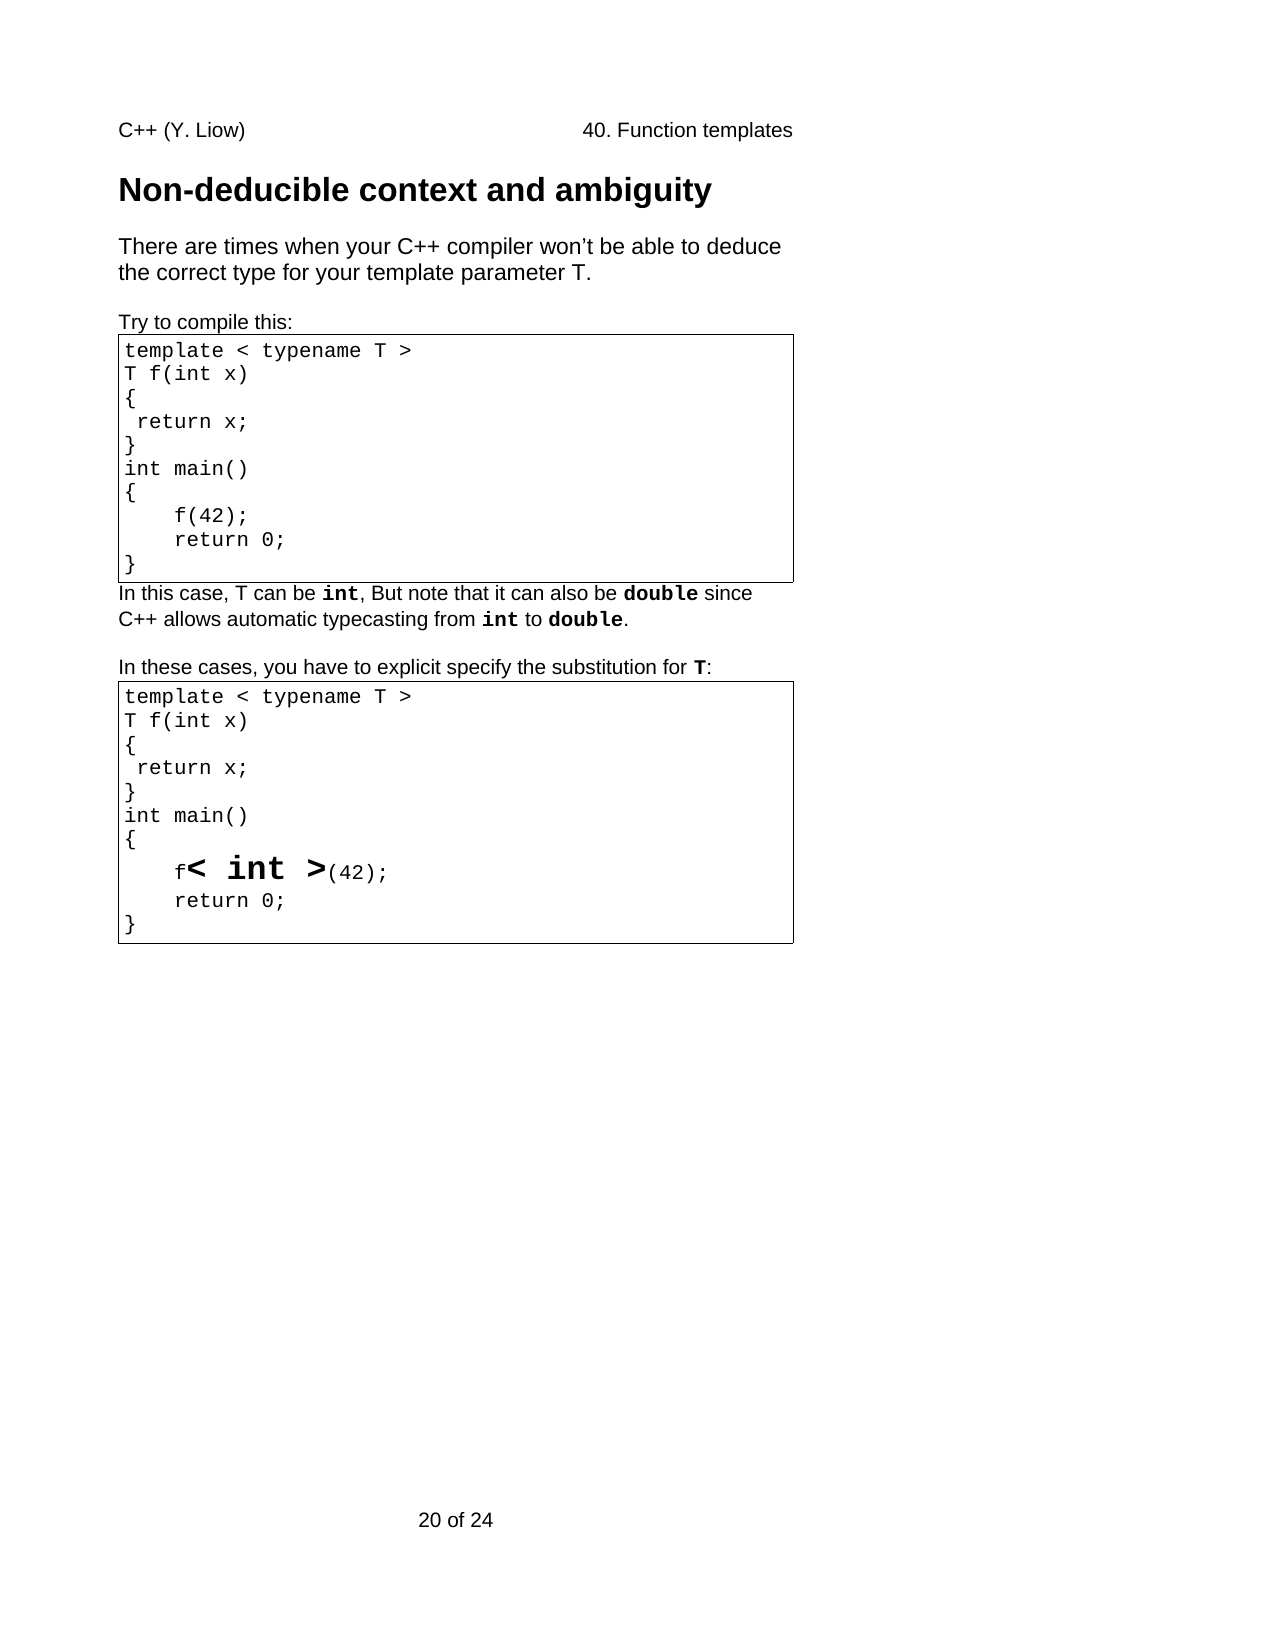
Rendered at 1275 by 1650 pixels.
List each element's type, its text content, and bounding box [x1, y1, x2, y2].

table_header template < typename T > T f(int x) { return x; } int main() { f(42); return 0; } [119, 335, 793, 582]
text In this case, T can be int, But note that it can also be double since [118, 583, 793, 607]
text In these cases, you have to explicit specify the substitution for T: [118, 655, 793, 681]
text C++ allows automatic typecasting from int to double. [118, 607, 793, 632]
table_header template < typename T > T f(int x) { return x; } int main() { f< int >(42); return 0; } [119, 682, 793, 943]
text Try to compile this: [118, 311, 793, 334]
text There are times when your C++ compiler won’t be able to deduce the correct type for your template parameter T. [118, 234, 793, 285]
text Non-deducible context and ambiguity [118, 171, 793, 208]
